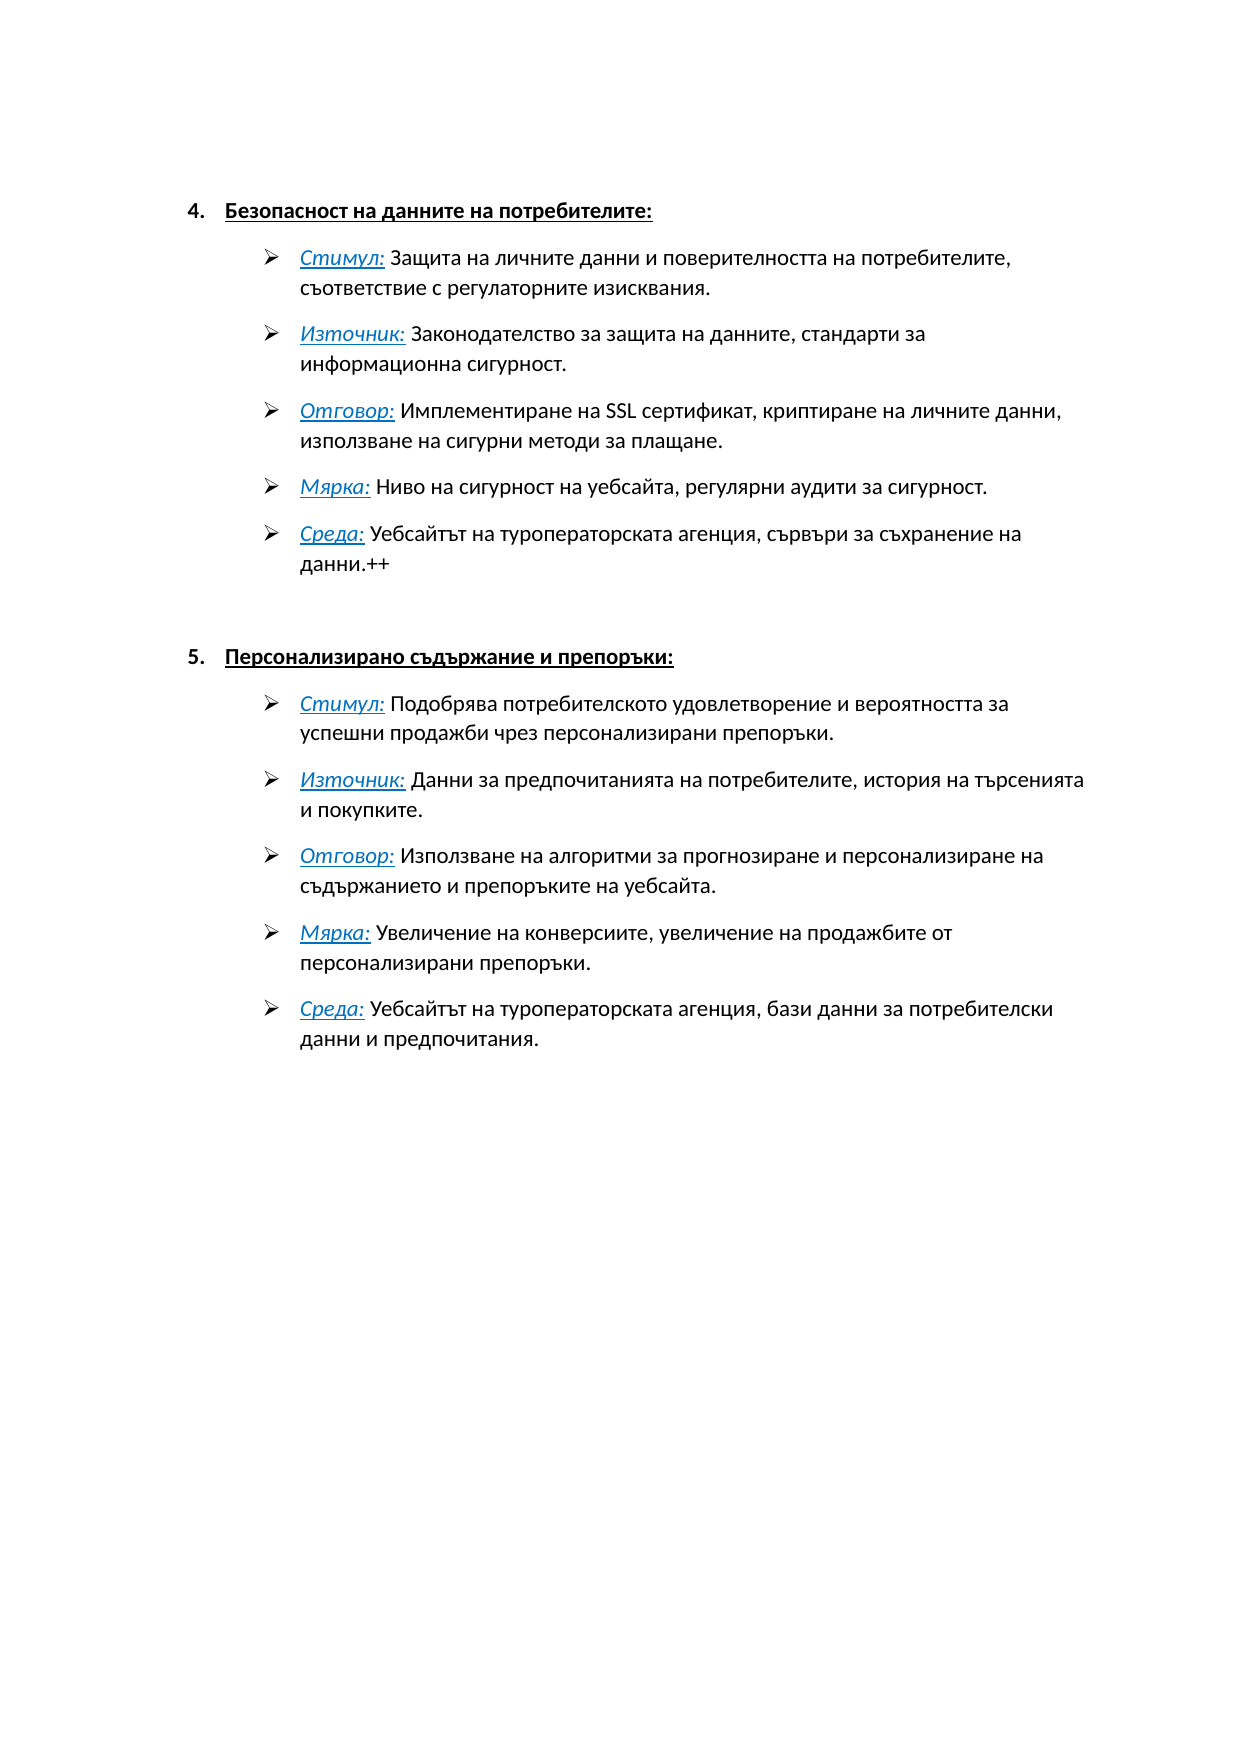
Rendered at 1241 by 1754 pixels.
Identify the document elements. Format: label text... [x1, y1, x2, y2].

list Среда: Уебсайтът на туроператорската агенция, бази данни за потребителски данни и предпочитания. [262, 994, 1090, 1052]
list Безопасност на данните на потребителите: [187, 197, 1090, 224]
list Отговор: Използване на алгоритми за прогнозиране и персонализиране на съдържанието и препоръките на уебсайта. [262, 842, 1090, 899]
list Персонализирано съдържание и препоръки: [187, 642, 1090, 670]
list Мярка: Ниво на сигурност на уебсайта, регулярни аудити за сигурност. [262, 472, 1090, 501]
list Стимул: Защита на личните данни и поверителността на потребителите, съответствие с регулаторните изисквания. [262, 243, 1090, 301]
list Среда: Уебсайтът на туроператорската агенция, сървъри за съхранение на данни.++ [262, 519, 1090, 577]
list Стимул: Подобрява потребителското удовлетворение и вероятността за успешни продажби чрез персонализирани препоръки. [262, 689, 1090, 747]
list Източник: Данни за предпочитанията на потребителите, история на търсенията и покупките. [262, 765, 1090, 823]
list Отговор: Имплементиране на SSL сертификат, криптиране на личните данни, използване на сигурни методи за плащане. [262, 396, 1090, 454]
list Източник: Законодателство за защита на данните, стандарти за информационна сигурност. [262, 319, 1090, 377]
list Мярка: Увеличение на конверсиите, увеличение на продажбите от персонализирани препоръки. [262, 918, 1090, 976]
